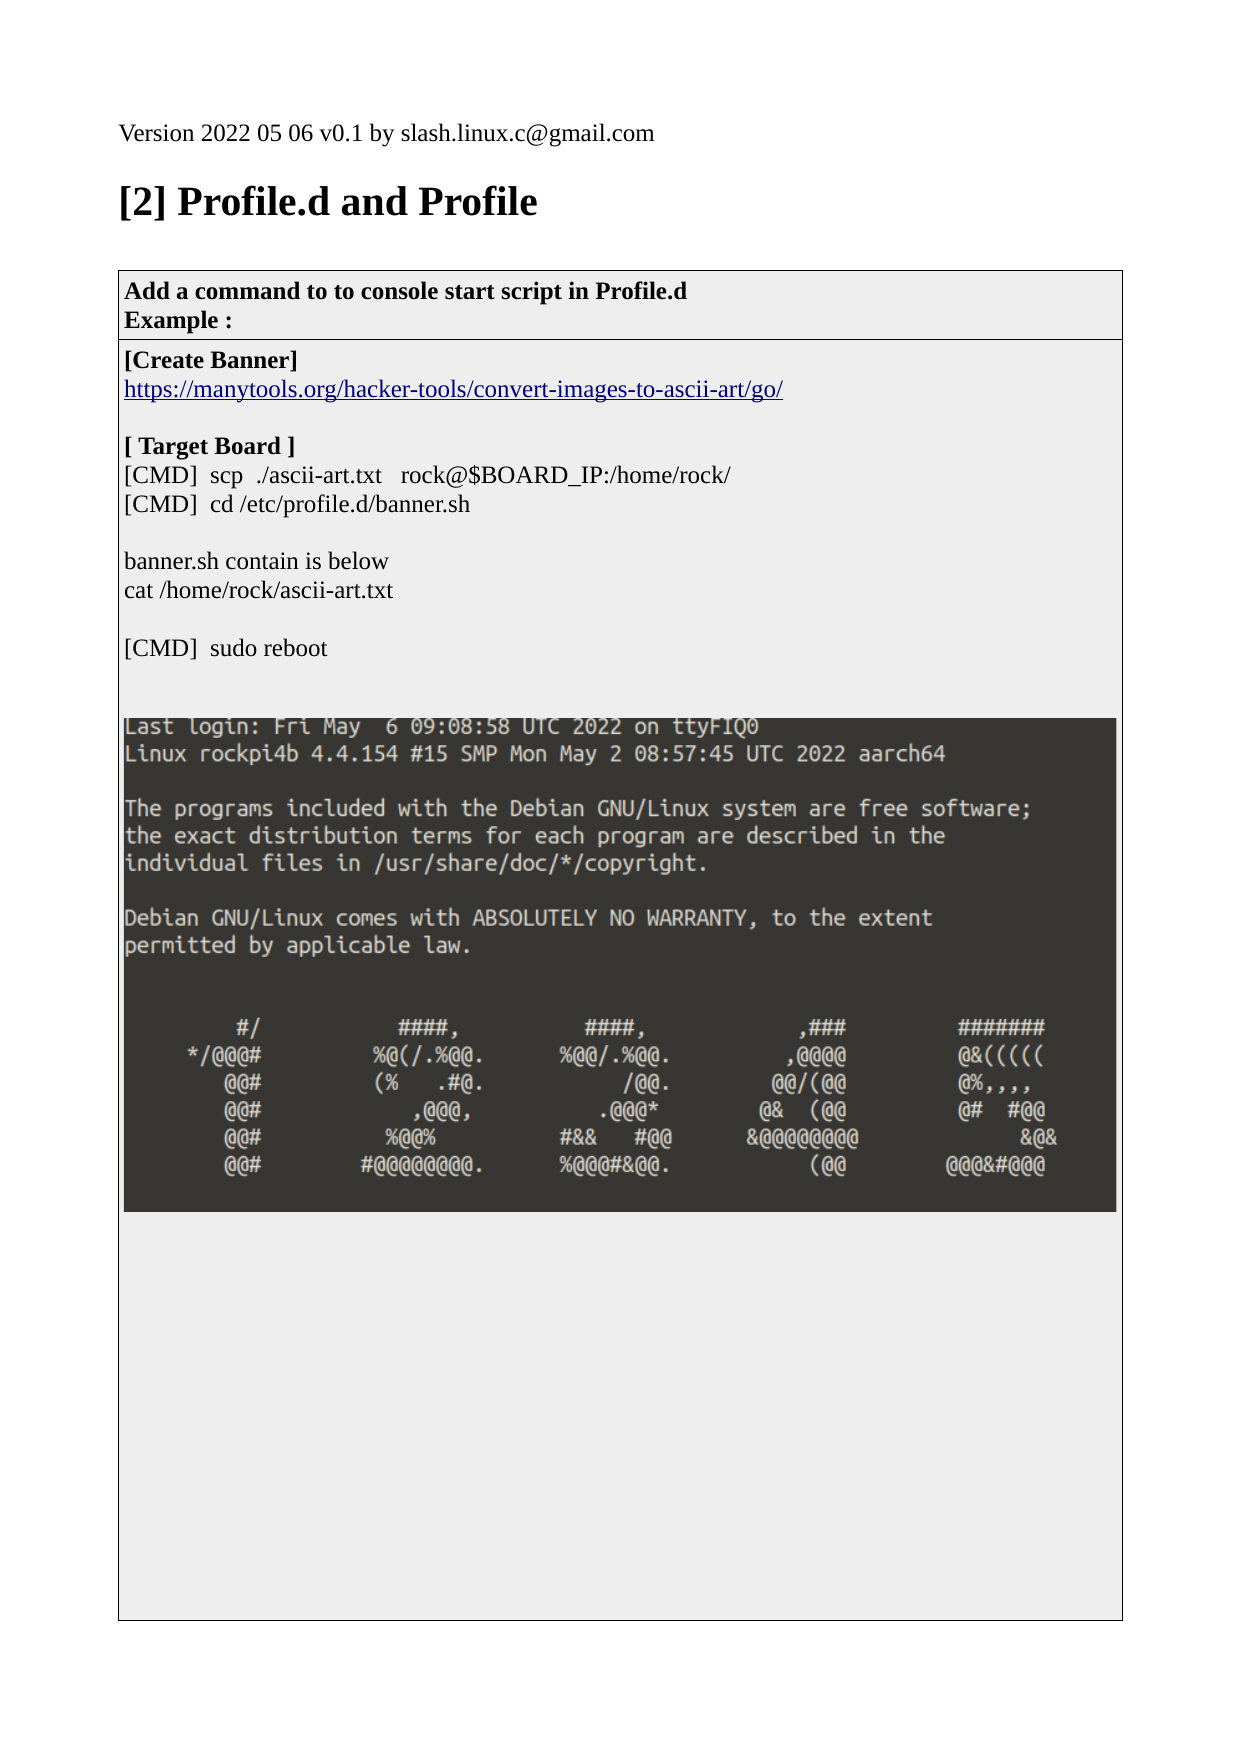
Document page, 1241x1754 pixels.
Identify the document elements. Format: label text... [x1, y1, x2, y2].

subtitle [2] Profile.d and Profile [118, 176, 1122, 258]
table_cell [Create Banner] https://manytools.org/hacker-tools/convert-images-to-ascii-art/go/ [ Target Board ] [CMD] scp ./ascii-art.txt rock@$BOARD_IP:/home/rock/ [CMD] cd /etc/profile.d/banner.sh banner.sh contain is below cat /home/rock/ascii-art.txt [CMD] sudo reboot [119, 340, 1122, 1620]
table_header Add a command to to console start script in Profile.d Example : [119, 271, 1122, 339]
picture [123, 718, 1117, 1212]
